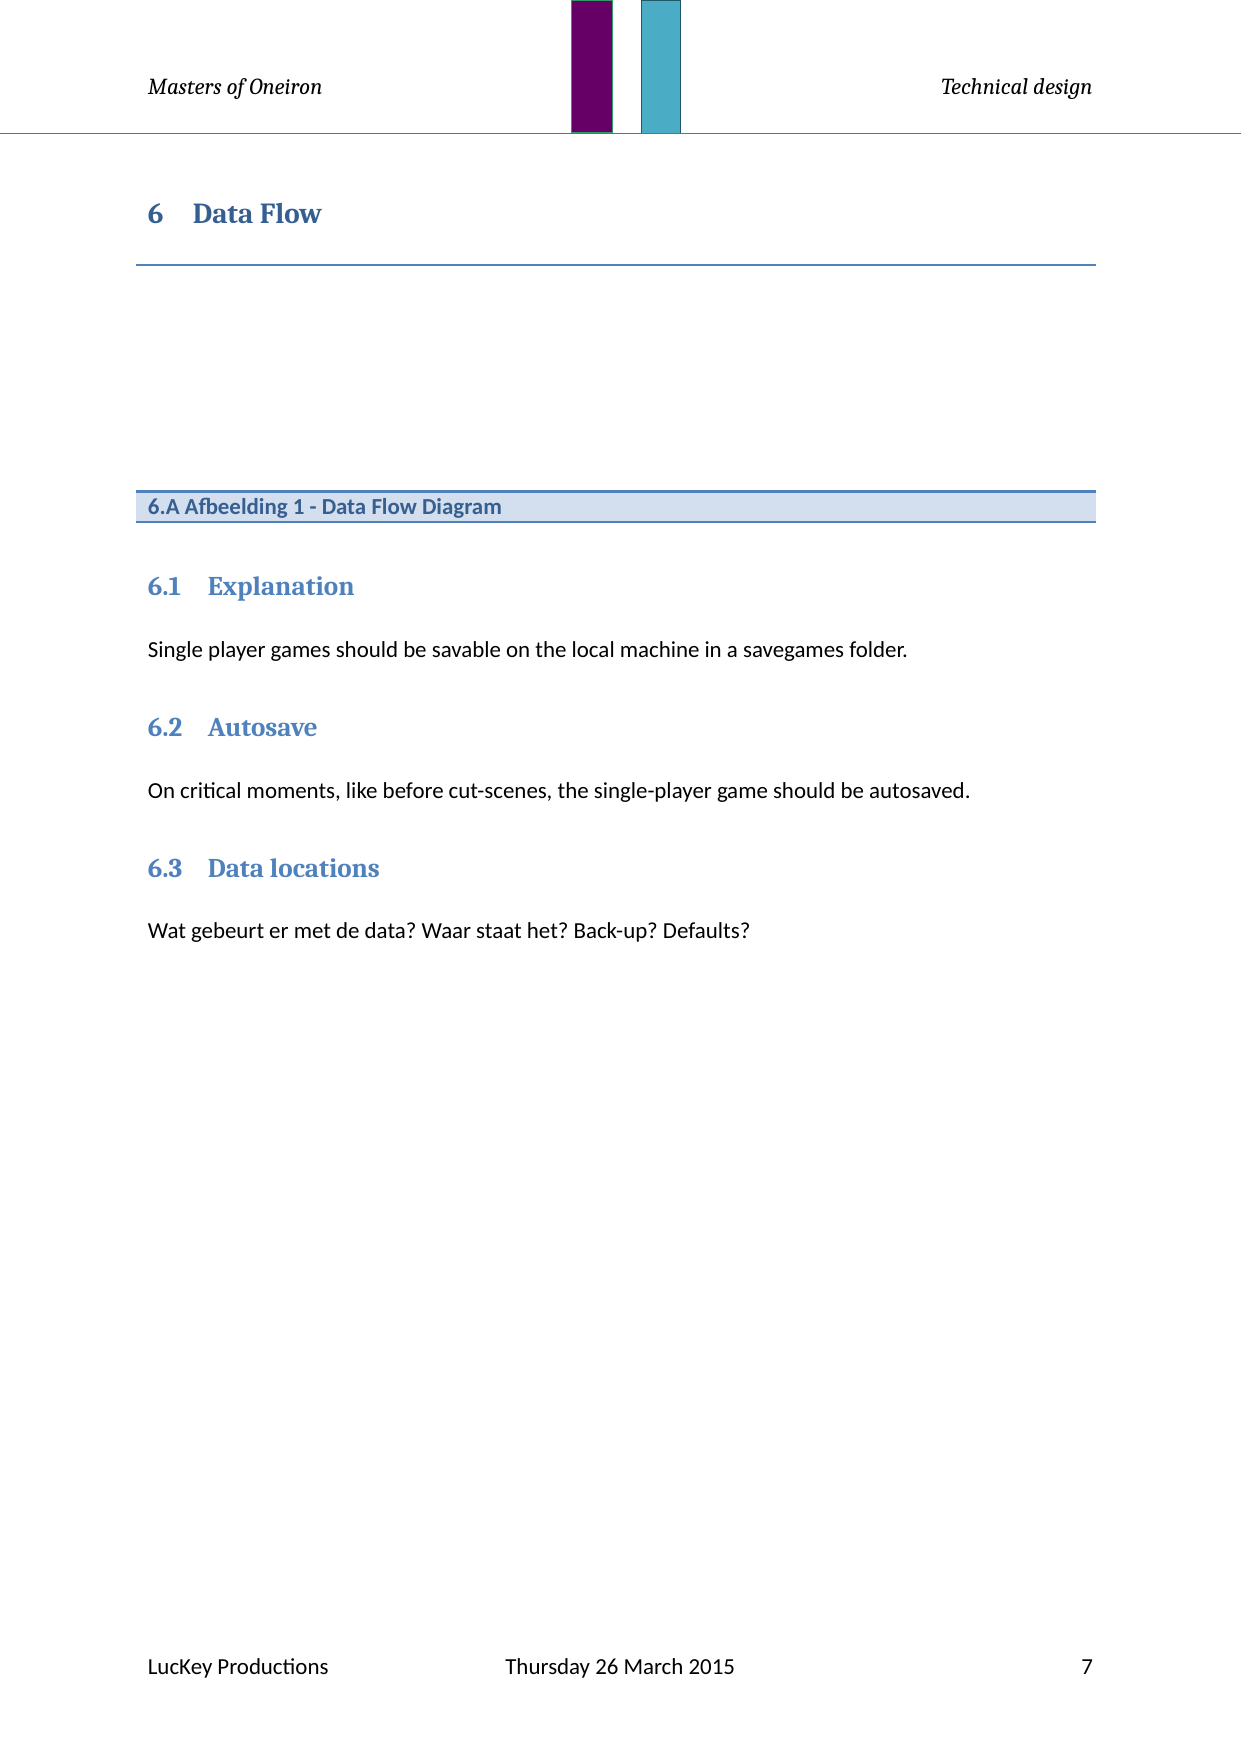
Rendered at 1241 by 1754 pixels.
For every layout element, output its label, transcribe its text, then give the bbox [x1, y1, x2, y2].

subtitle Explanation [148, 571, 1093, 603]
text Single player games should be savable on the local machine in a savegames folder. [148, 635, 1093, 663]
subtitle Data Flow [148, 198, 1093, 231]
subtitle Autosave [148, 712, 1093, 743]
text Wat gebeurt er met de data? Waar staat het? Back-up? Defaults? [148, 916, 1093, 944]
text On critical moments, like before cut-scenes, the single-player game should be autosaved. [148, 776, 1093, 804]
table_header [136, 266, 1096, 490]
table_cell 6.A Afbeelding 1 - Data Flow Diagram [136, 493, 1096, 521]
subtitle Data locations [148, 853, 1093, 884]
